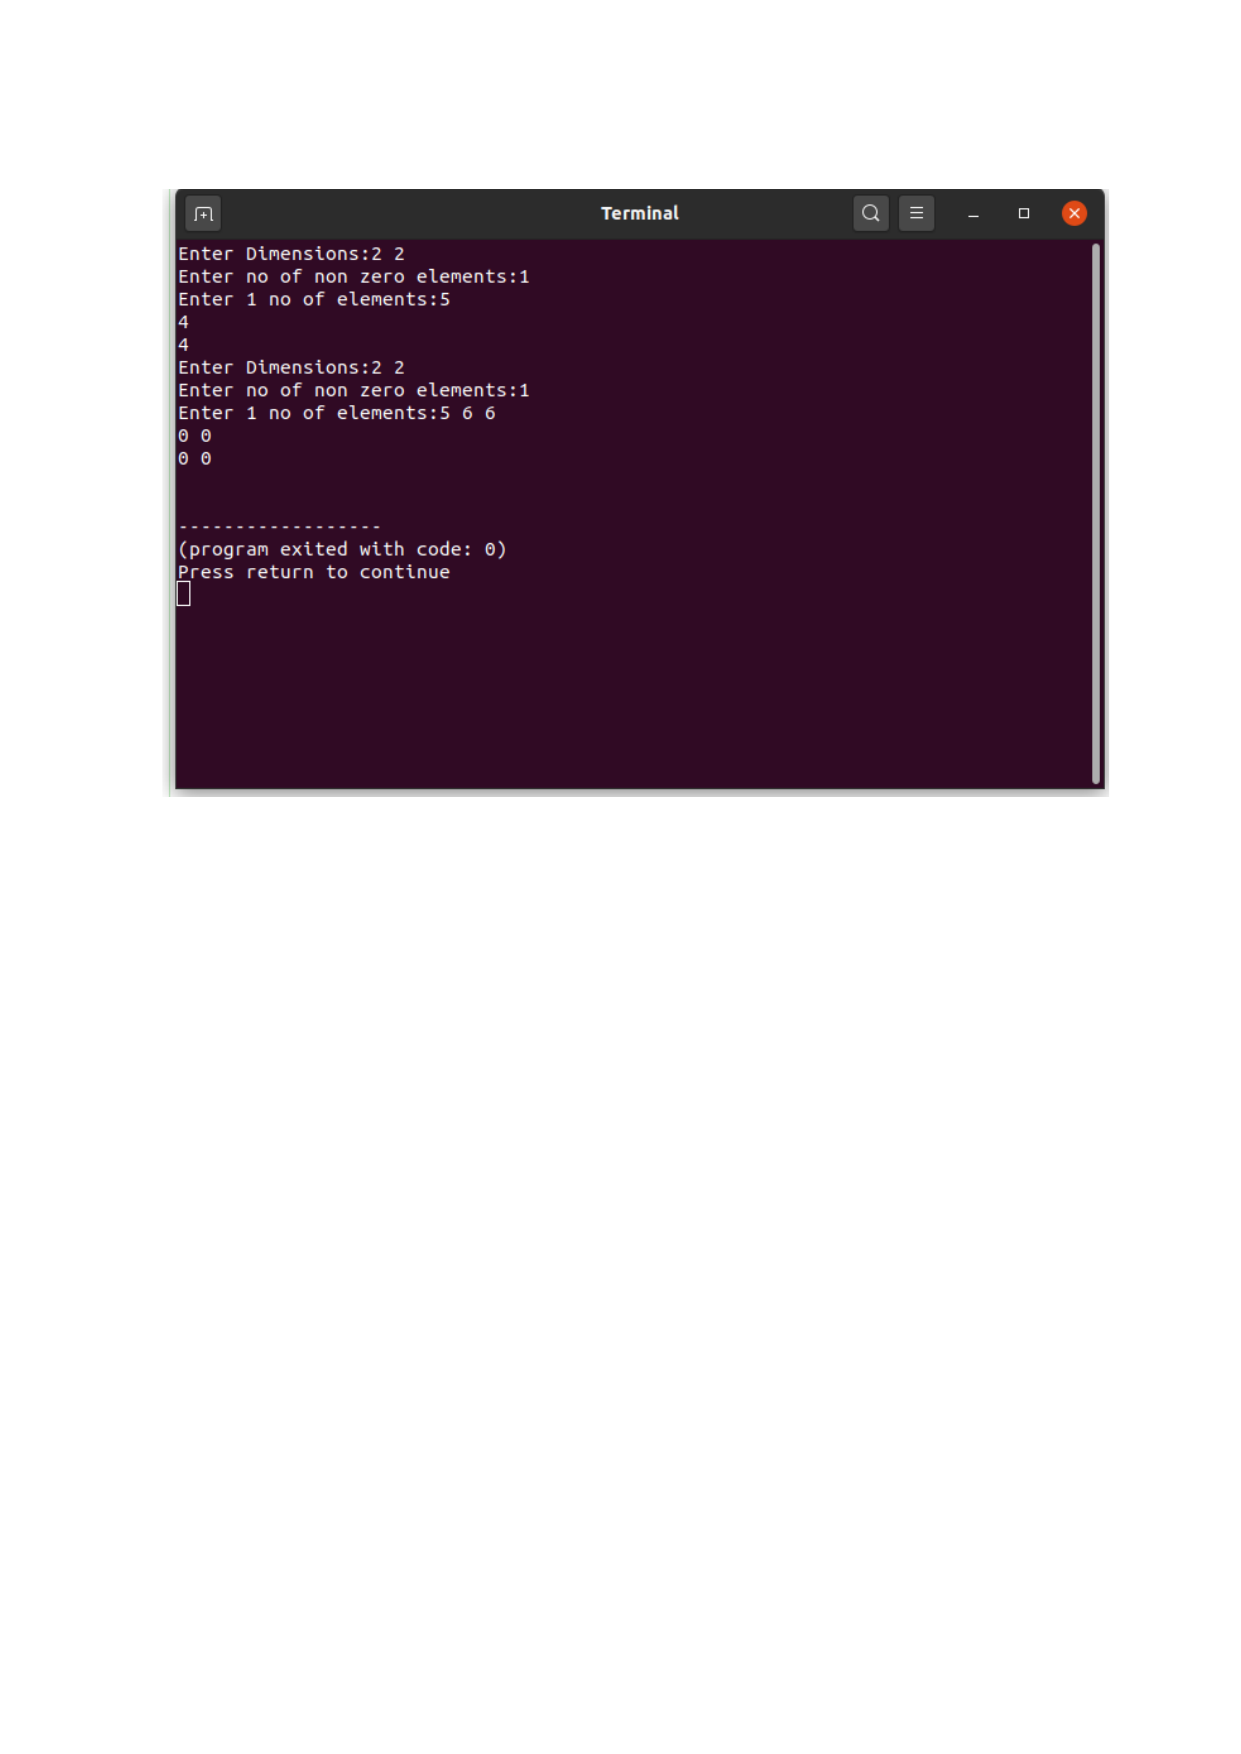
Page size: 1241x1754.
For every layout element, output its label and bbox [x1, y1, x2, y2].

picture [561, 189, 1110, 797]
